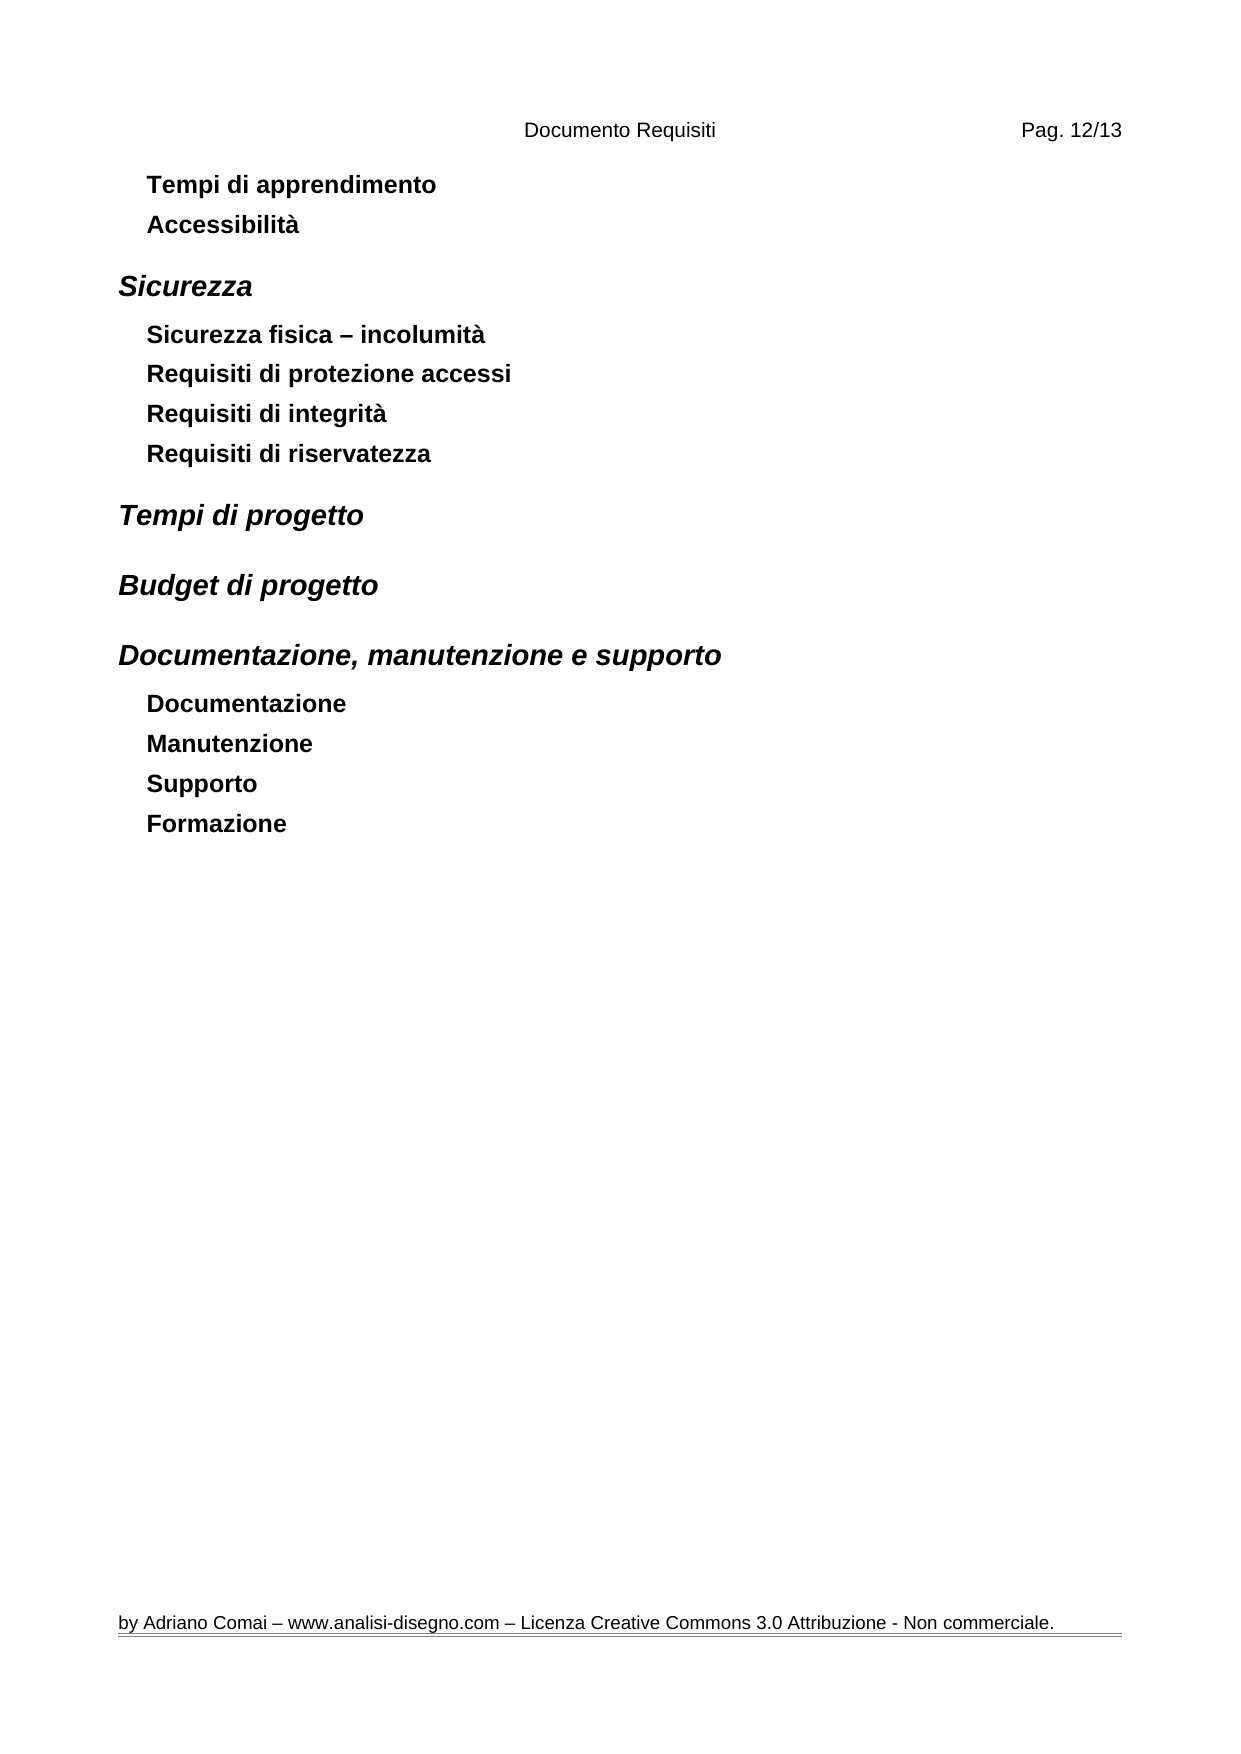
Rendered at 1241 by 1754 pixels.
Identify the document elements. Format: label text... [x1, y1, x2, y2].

subtitle Tempi di progetto [118, 499, 1122, 531]
subtitle Documentazione, manutenzione e supporto [118, 639, 1122, 672]
subtitle Manutenzione [146, 730, 1122, 758]
subtitle Sicurezza fisica – incolumità [146, 321, 1122, 348]
subtitle Sicurezza [118, 269, 1122, 302]
subtitle Requisiti di protezione accessi [146, 360, 1122, 388]
subtitle Supporto [146, 769, 1122, 797]
subtitle Requisiti di integrità [146, 400, 1122, 428]
subtitle Budget di progetto [118, 569, 1122, 601]
subtitle Tempi di apprendimento [146, 171, 1122, 199]
subtitle Formazione [146, 809, 1122, 837]
subtitle Requisiti di riservatezza [146, 440, 1122, 468]
subtitle Accessibilità [146, 211, 1122, 238]
subtitle Documentazione [146, 690, 1122, 718]
